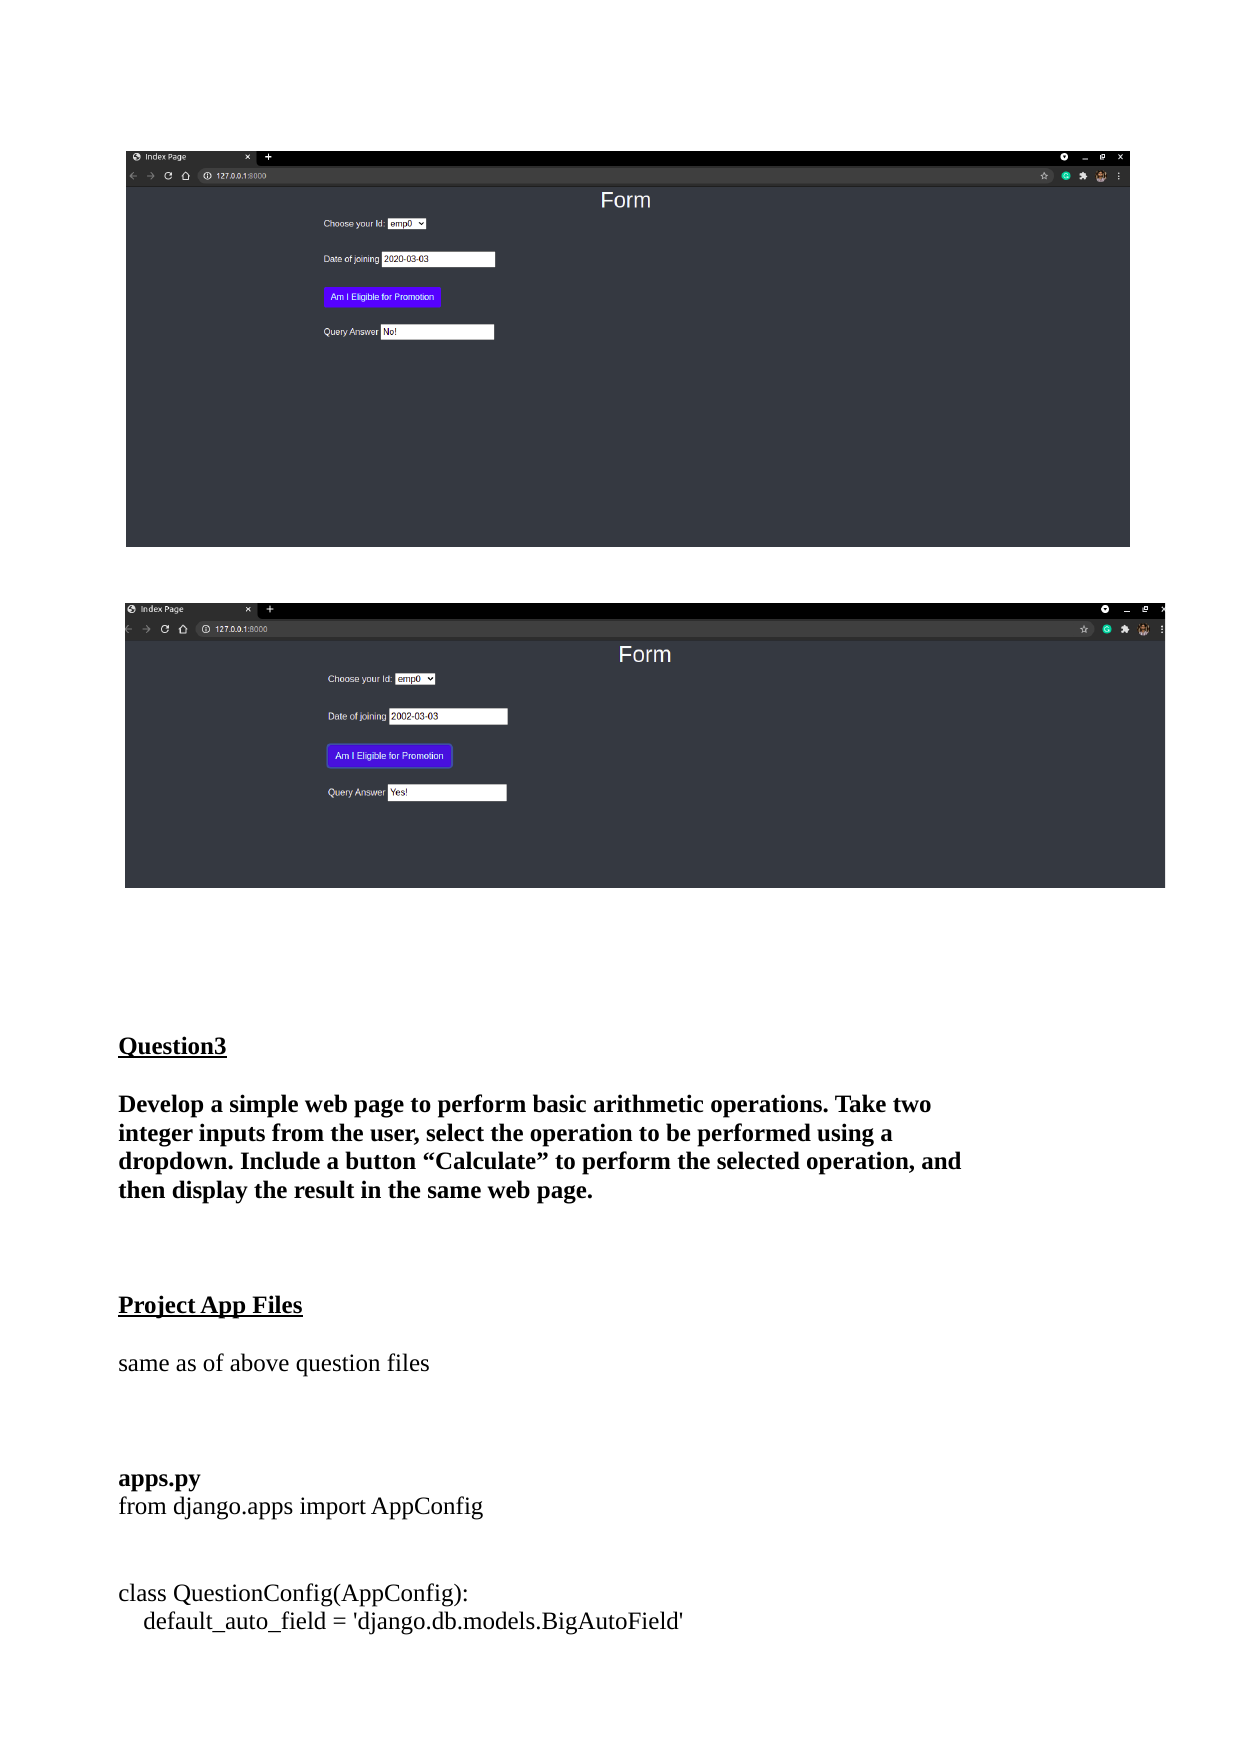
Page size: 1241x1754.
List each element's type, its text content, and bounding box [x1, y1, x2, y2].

picture [125, 603, 1166, 888]
text Project App Files [118, 1290, 1122, 1319]
text same as of above question files [118, 1348, 1122, 1376]
text Question3 [118, 1031, 1122, 1060]
text integer inputs from the user, select the operation to be performed using a [118, 1118, 1122, 1146]
text Develop a simple web page to perform basic arithmetic operations. Take two [118, 1089, 1122, 1118]
text then display the result in the same web page. [118, 1175, 1122, 1204]
text from django.apps import AppConfig [118, 1491, 1122, 1520]
text apps.py [118, 1463, 1122, 1491]
text class QuestionConfig(AppConfig): [118, 1578, 1122, 1606]
picture [126, 151, 1130, 547]
text default_auto_field = 'django.db.models.BigAutoField' [118, 1606, 1122, 1635]
text dropdown. Include a button “Calculate” to perform the selected operation, and [118, 1146, 1122, 1175]
